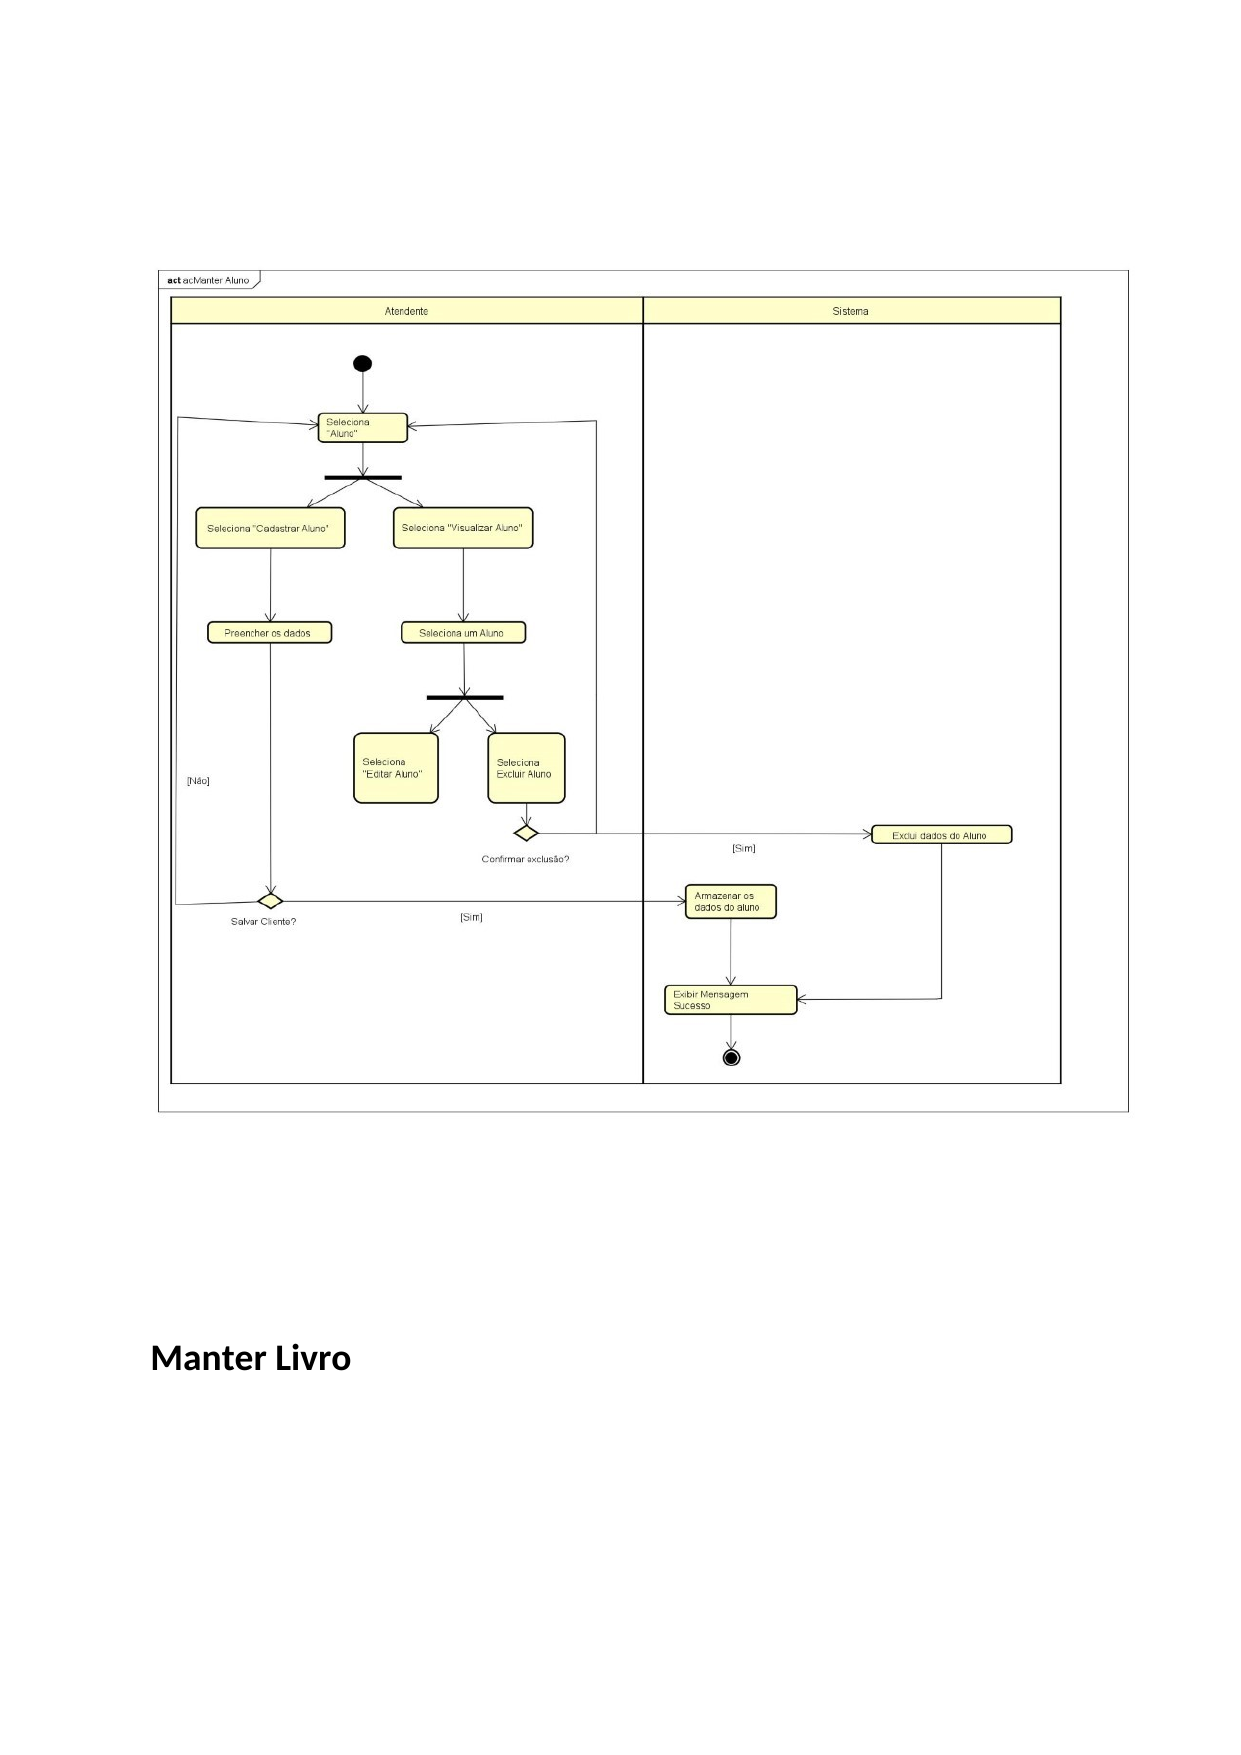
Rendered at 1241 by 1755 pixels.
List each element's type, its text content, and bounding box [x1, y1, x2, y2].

text Manter Livro [150, 1334, 1089, 1379]
picture [150, 263, 1135, 1119]
